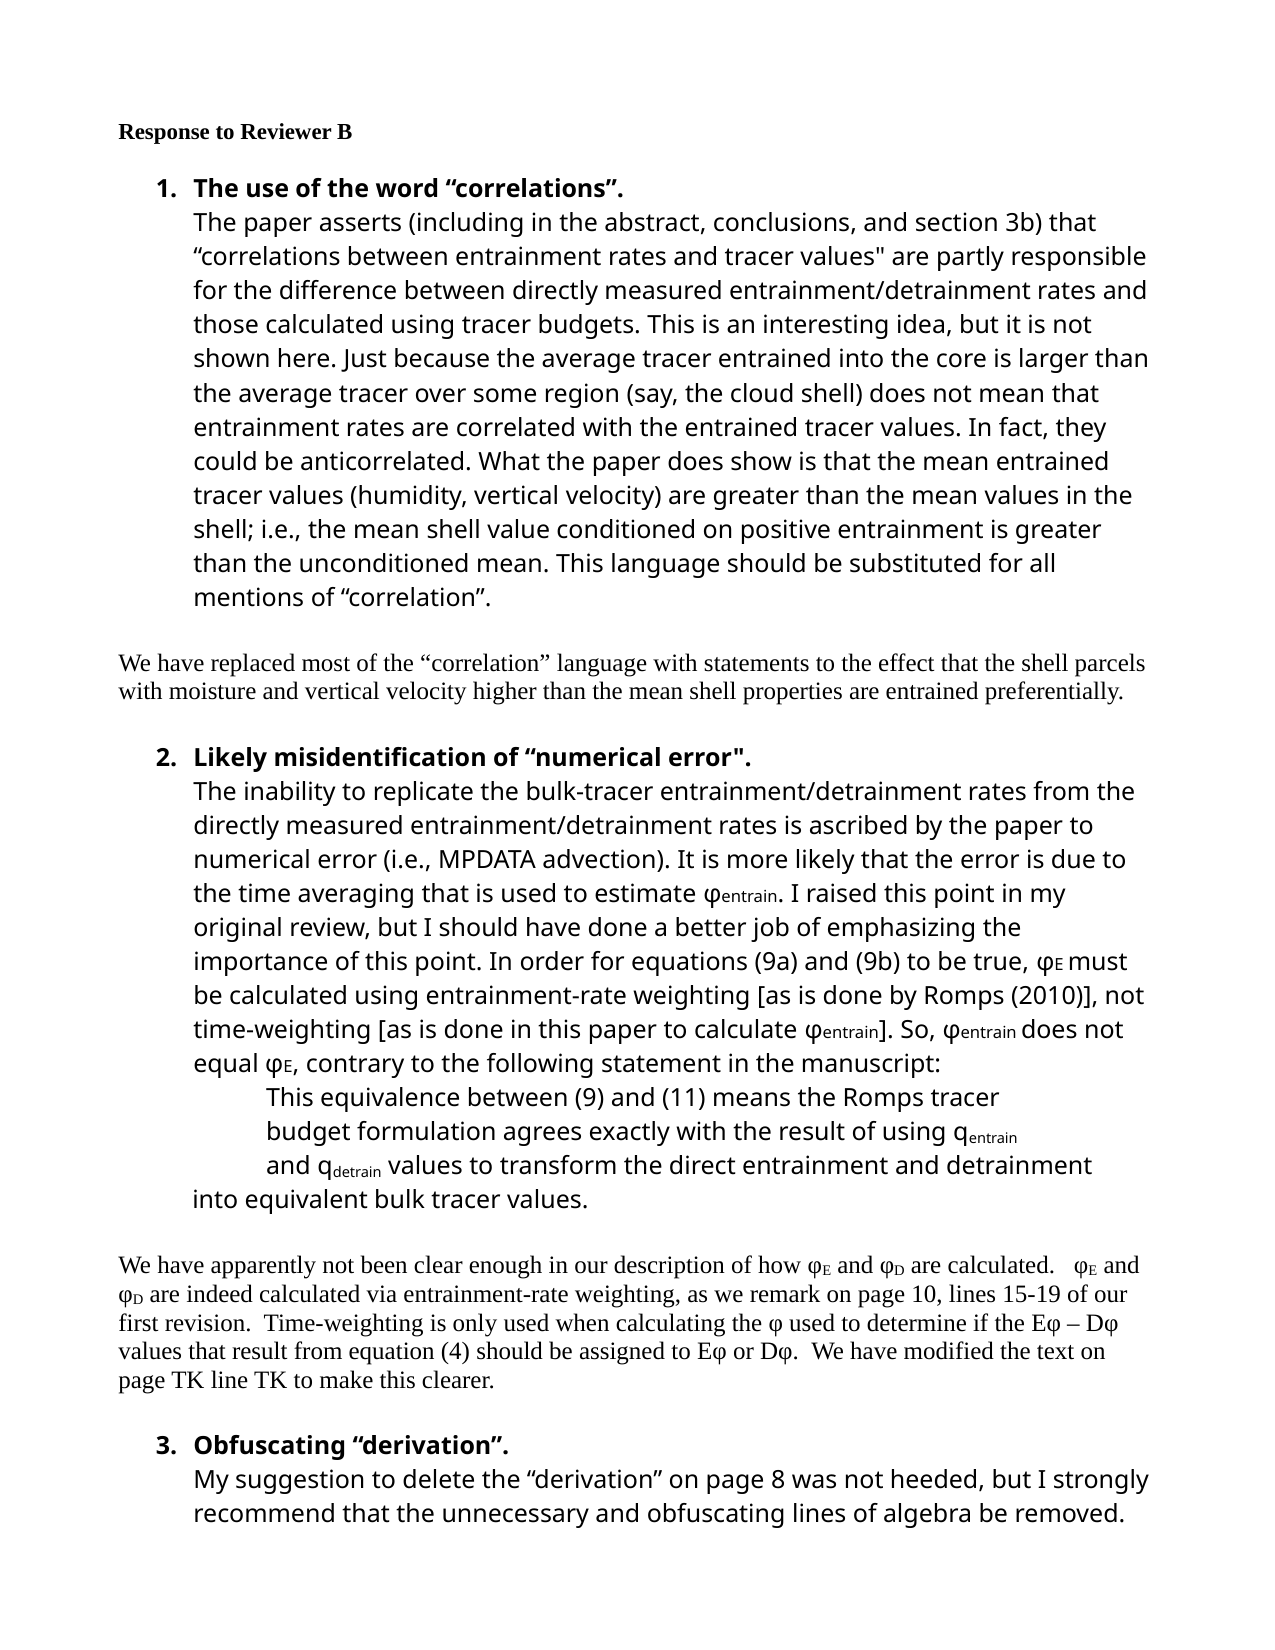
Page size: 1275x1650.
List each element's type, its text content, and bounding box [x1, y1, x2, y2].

text This equivalence between (9) and (11) means the Romps tracer budget formulation agrees exactly with the result of using qentrain [118, 1080, 1157, 1148]
list The inability to replicate the bulk-tracer entrainment/detrainment rates from the directly measured entrainment/detrainment rates is ascribed by the paper to numerical error (i.e., MPDATA advection). It is more likely that the error is due to the time averaging that is used to estimate φentrain. I raised this point in my original review, but I should have done a better job of emphasizing the importance of this point. In order for equations (9a) and (9b) to be true, φE must be calculated using entrainment-rate weighting [as is done by Romps (2010)], not time-weighting [as is done in this paper to calculate φentrain]. So, φentrain does not equal φE, contrary to the following statement in the manuscript: [156, 773, 1157, 1080]
text and qdetrain values to transform the direct entrainment and detrainment into equivalent bulk tracer values. [118, 1148, 1157, 1216]
text We have replaced most of the “correlation” language with statements to the effect that the shell parcels with moisture and vertical velocity higher than the mean shell properties are entrained preferentially. [118, 648, 1157, 705]
list My suggestion to delete the “derivation” on page 8 was not heeded, but I strongly recommend that the unnecessary and obfuscating lines of algebra be removed. [156, 1462, 1157, 1530]
list Obfuscating “derivation”. [156, 1428, 1157, 1462]
list The paper asserts (including in the abstract, conclusions, and section 3b) that “correlations between entrainment rates and tracer values" are partly responsible for the difference between directly measured entrainment/detrainment rates and those calculated using tracer budgets. This is an interesting idea, but it is not shown here. Just because the average tracer entrained into the core is larger than the average tracer over some region (say, the cloud shell) does not mean that entrainment rates are correlated with the entrained tracer values. In fact, they could be anticorrelated. What the paper does show is that the mean entrained tracer values (humidity, vertical velocity) are greater than the mean values in the shell; i.e., the mean shell value conditioned on positive entrainment is greater than the unconditioned mean. This language should be substituted for all mentions of “correlation”. [156, 205, 1157, 614]
list Likely misidentification of “numerical error". [156, 739, 1157, 773]
text We have apparently not been clear enough in our description of how φE and φD are calculated. φE and φD are indeed calculated via entrainment-rate weighting, as we remark on page 10, lines 15-19 of our first revision. Time-weighting is only used when calculating the φ used to determine if the Eφ – Dφ values that result from equation (4) should be assigned to Eφ or Dφ. We have modified the text on page TK line TK to make this clearer. [118, 1250, 1157, 1394]
text Response to Reviewer B [118, 118, 1157, 144]
list The use of the word “correlations”. [156, 171, 1157, 205]
